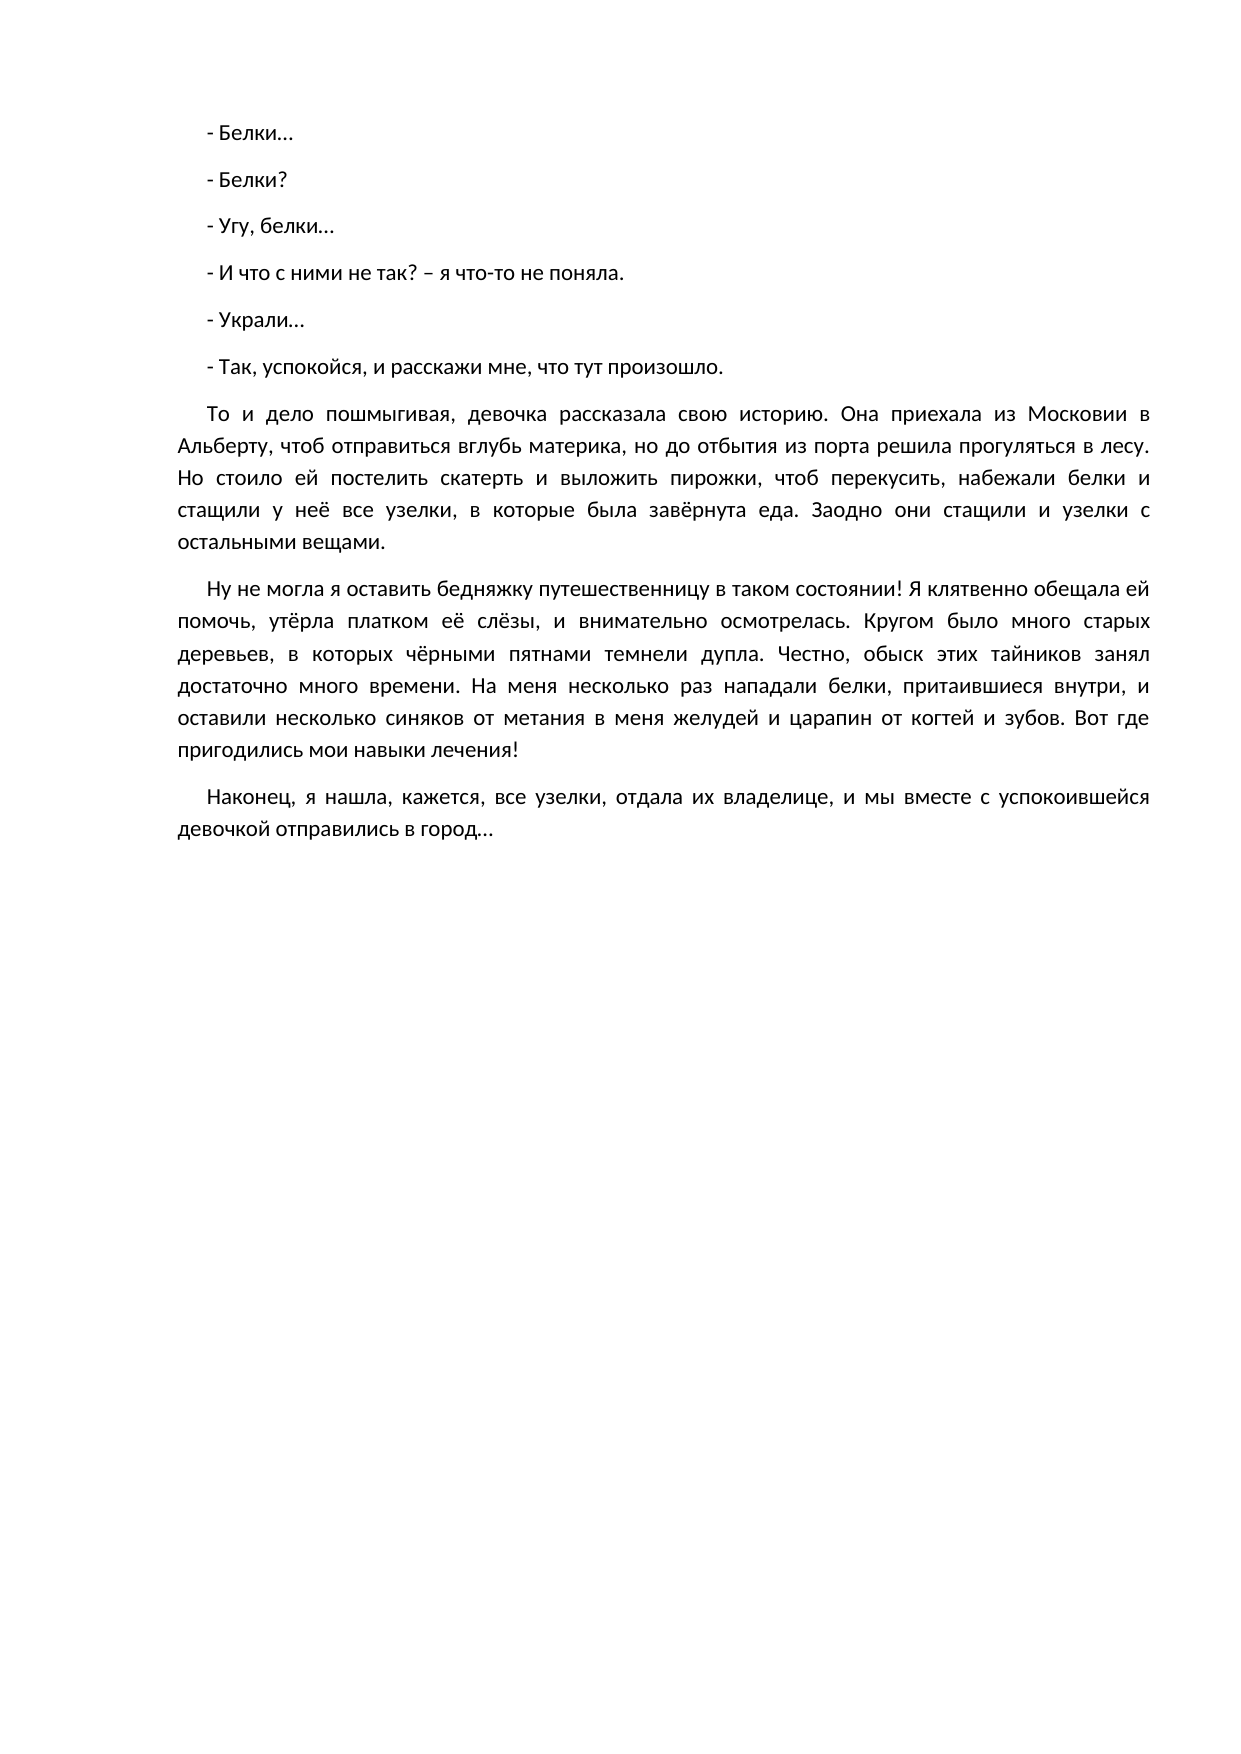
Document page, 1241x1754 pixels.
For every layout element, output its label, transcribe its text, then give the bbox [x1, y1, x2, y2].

text - И что с ними не так? – я что-то не поняла. [177, 258, 1152, 286]
text Ну не могла я оставить бедняжку путешественницу в таком состоянии! Я клятвенно обещала ей помочь, утёрла платком её слёзы, и внимательно осмотрелась. Кругом было много старых деревьев, в которых чёрными пятнами темнели дупла. Честно, обыск этих тайников занял достаточно много времени. На меня несколько раз нападали белки, притаившиеся внутри, и оставили несколько синяков от метания в меня желудей и царапин от когтей и зубов. Вот где пригодились мои навыки лечения! [177, 574, 1152, 763]
text - Украли… [177, 305, 1152, 333]
text - Так, успокойся, и расскажи мне, что тут произошло. [177, 352, 1152, 380]
text То и дело пошмыгивая, девочка рассказала свою историю. Она приехала из Московии в Альберту, чтоб отправиться вглубь материка, но до отбытия из порта решила прогуляться в лесу. Но стоило ей постелить скатерть и выложить пирожки, чтоб перекусить, набежали белки и стащили у неё все узелки, в которые была завёрнута еда. Заодно они стащили и узелки с остальными вещами. [177, 399, 1152, 556]
text - Угу, белки… [177, 212, 1152, 240]
text - Белки… [177, 118, 1152, 146]
text - Белки? [177, 165, 1152, 193]
text Наконец, я нашла, кажется, все узелки, отдала их владелице, и мы вместе с успокоившейся девочкой отправились в город… [177, 782, 1152, 842]
